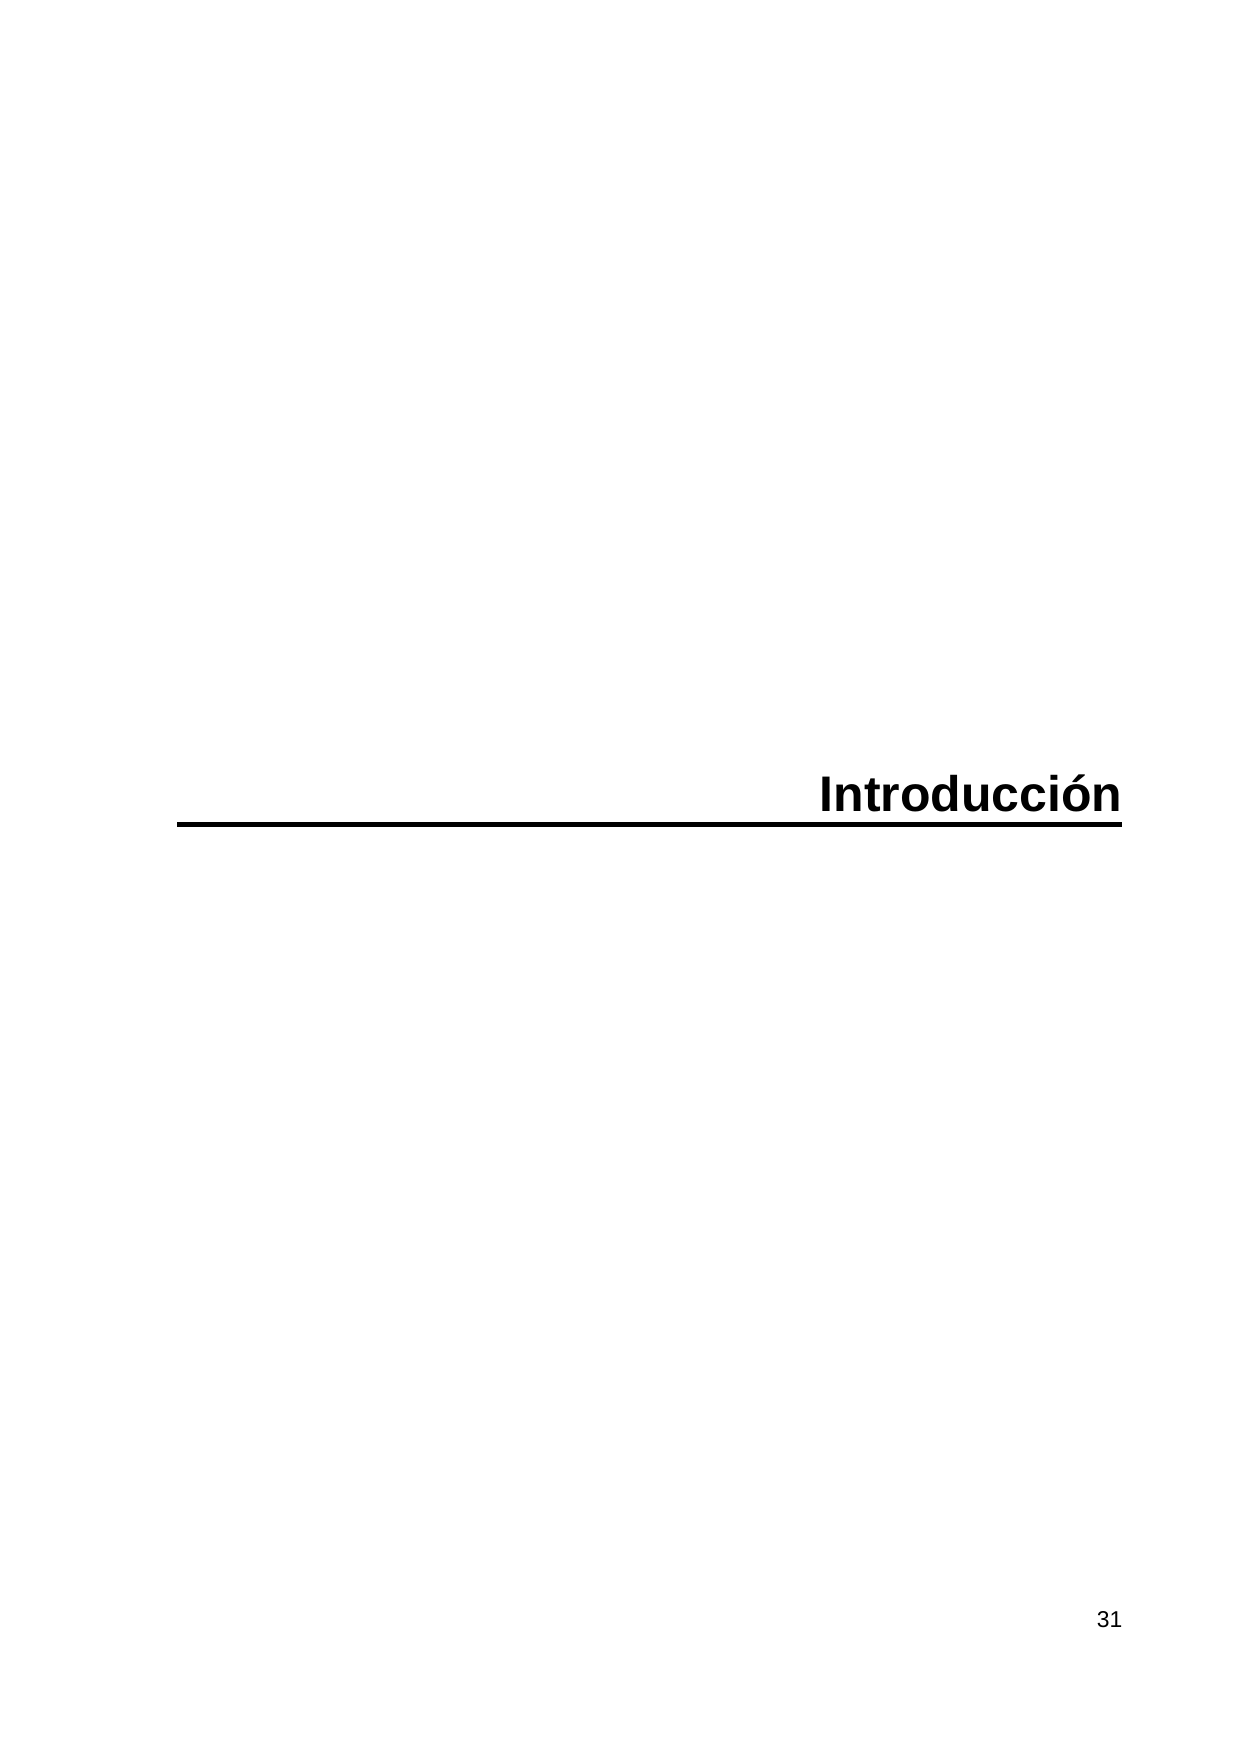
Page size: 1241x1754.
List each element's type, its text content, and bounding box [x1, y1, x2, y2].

title Introducción [177, 764, 1122, 822]
